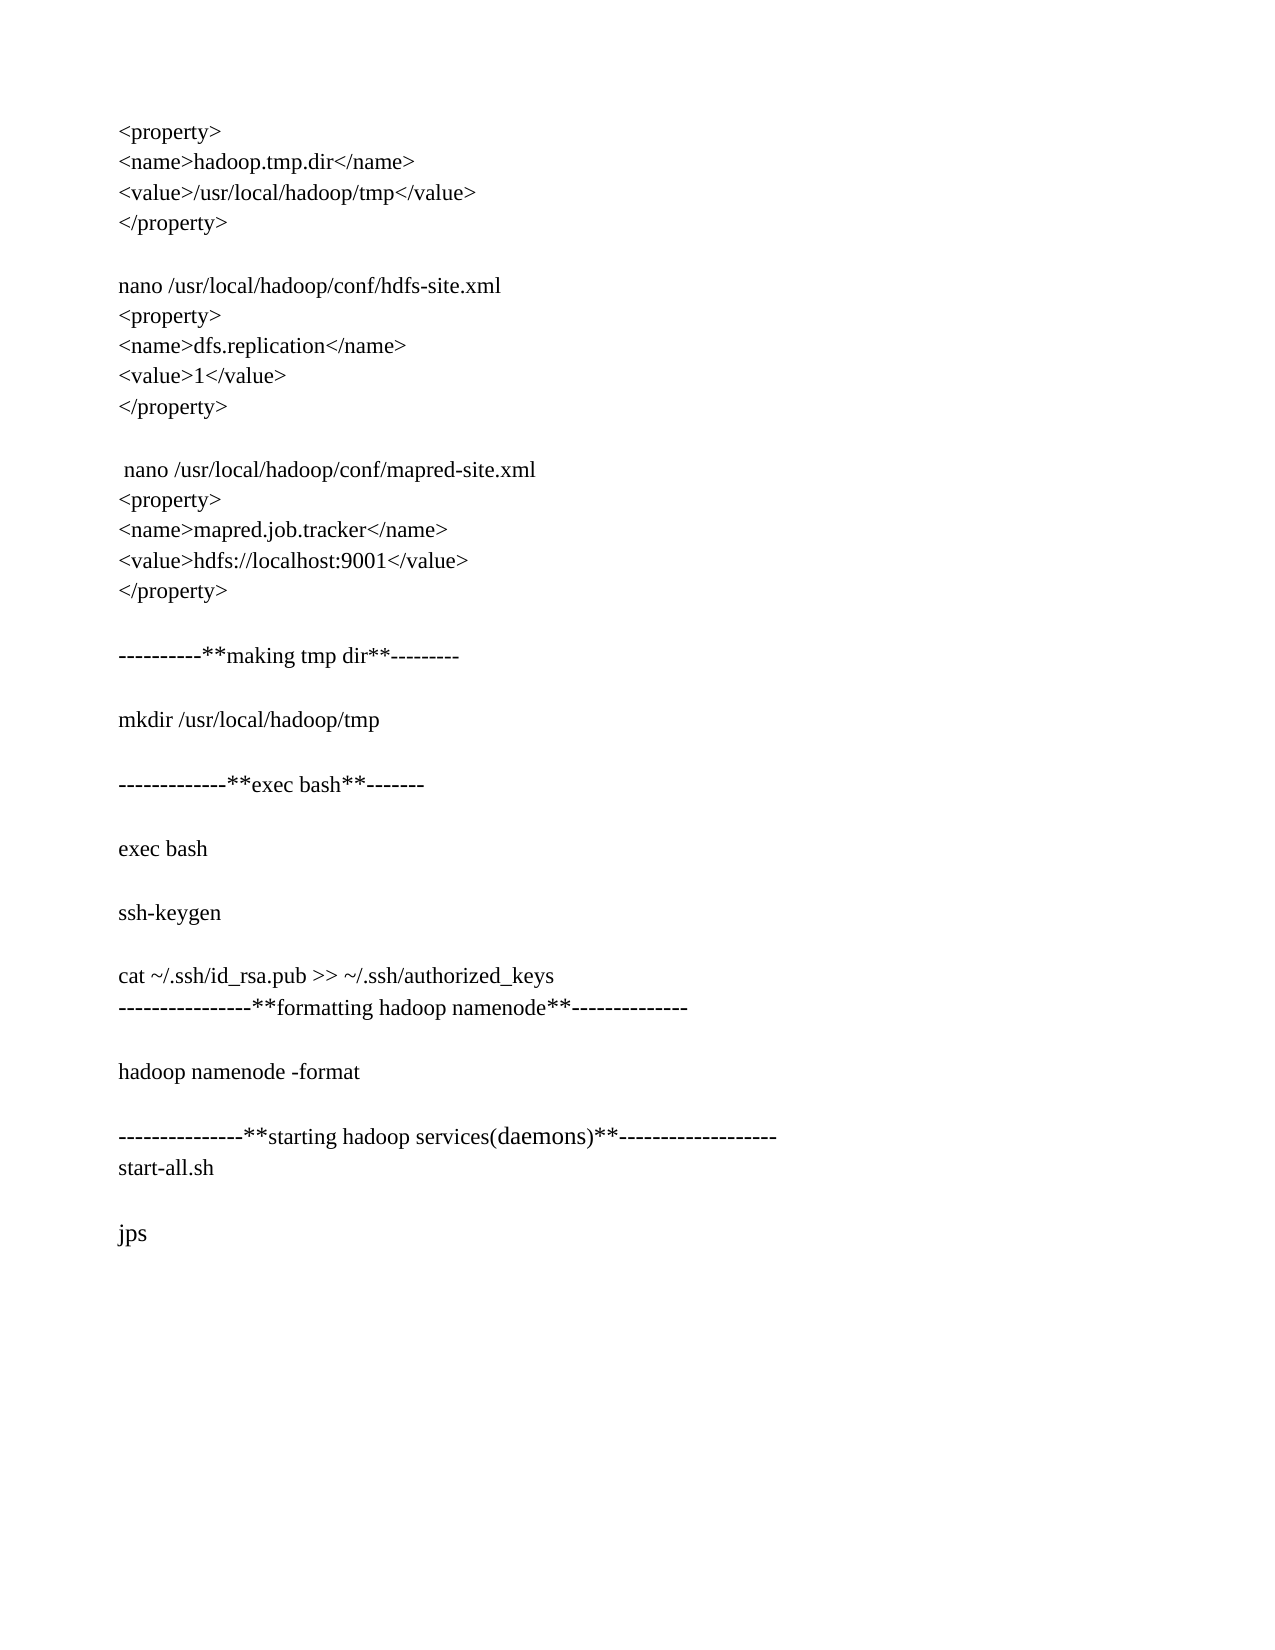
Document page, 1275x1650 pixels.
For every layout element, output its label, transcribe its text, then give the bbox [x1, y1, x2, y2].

text nano /usr/local/hadoop/conf/hdfs-site.xml [118, 272, 1157, 298]
text ----------**making tmp dir**--------- [118, 640, 1157, 669]
text <property> [118, 302, 1157, 328]
text <value>hdfs://localhost:9001</value> [118, 547, 1157, 573]
text hadoop namenode -format [118, 1058, 1157, 1084]
text ----------------**formatting hadoop namenode**-------------- [118, 992, 1157, 1021]
text <name>dfs.replication</name> [118, 332, 1157, 359]
text <property> [118, 118, 1157, 144]
text nano /usr/local/hadoop/conf/mapred-site.xml [118, 456, 1157, 482]
text <property> [118, 486, 1157, 513]
text ---------------**starting hadoop services(daemons)**------------------- [118, 1121, 1157, 1150]
text exec bash [118, 835, 1157, 862]
text start-all.sh [118, 1154, 1157, 1181]
text ssh-keygen [118, 899, 1157, 925]
text mkdir /usr/local/hadoop/tmp [118, 706, 1157, 732]
text </property> [118, 209, 1157, 235]
text <name>mapred.job.tracker</name> [118, 516, 1157, 543]
text </property> [118, 577, 1157, 603]
text -------------**exec bash**------- [118, 769, 1157, 798]
text <name>hadoop.tmp.dir</name> [118, 148, 1157, 175]
text cat ~/.ssh/id_rsa.pub >> ~/.ssh/authorized_keys [118, 962, 1157, 988]
text <value>/usr/local/hadoop/tmp</value> [118, 178, 1157, 205]
text <value>1</value> [118, 363, 1157, 389]
text jps [118, 1218, 1157, 1246]
text </property> [118, 393, 1157, 419]
